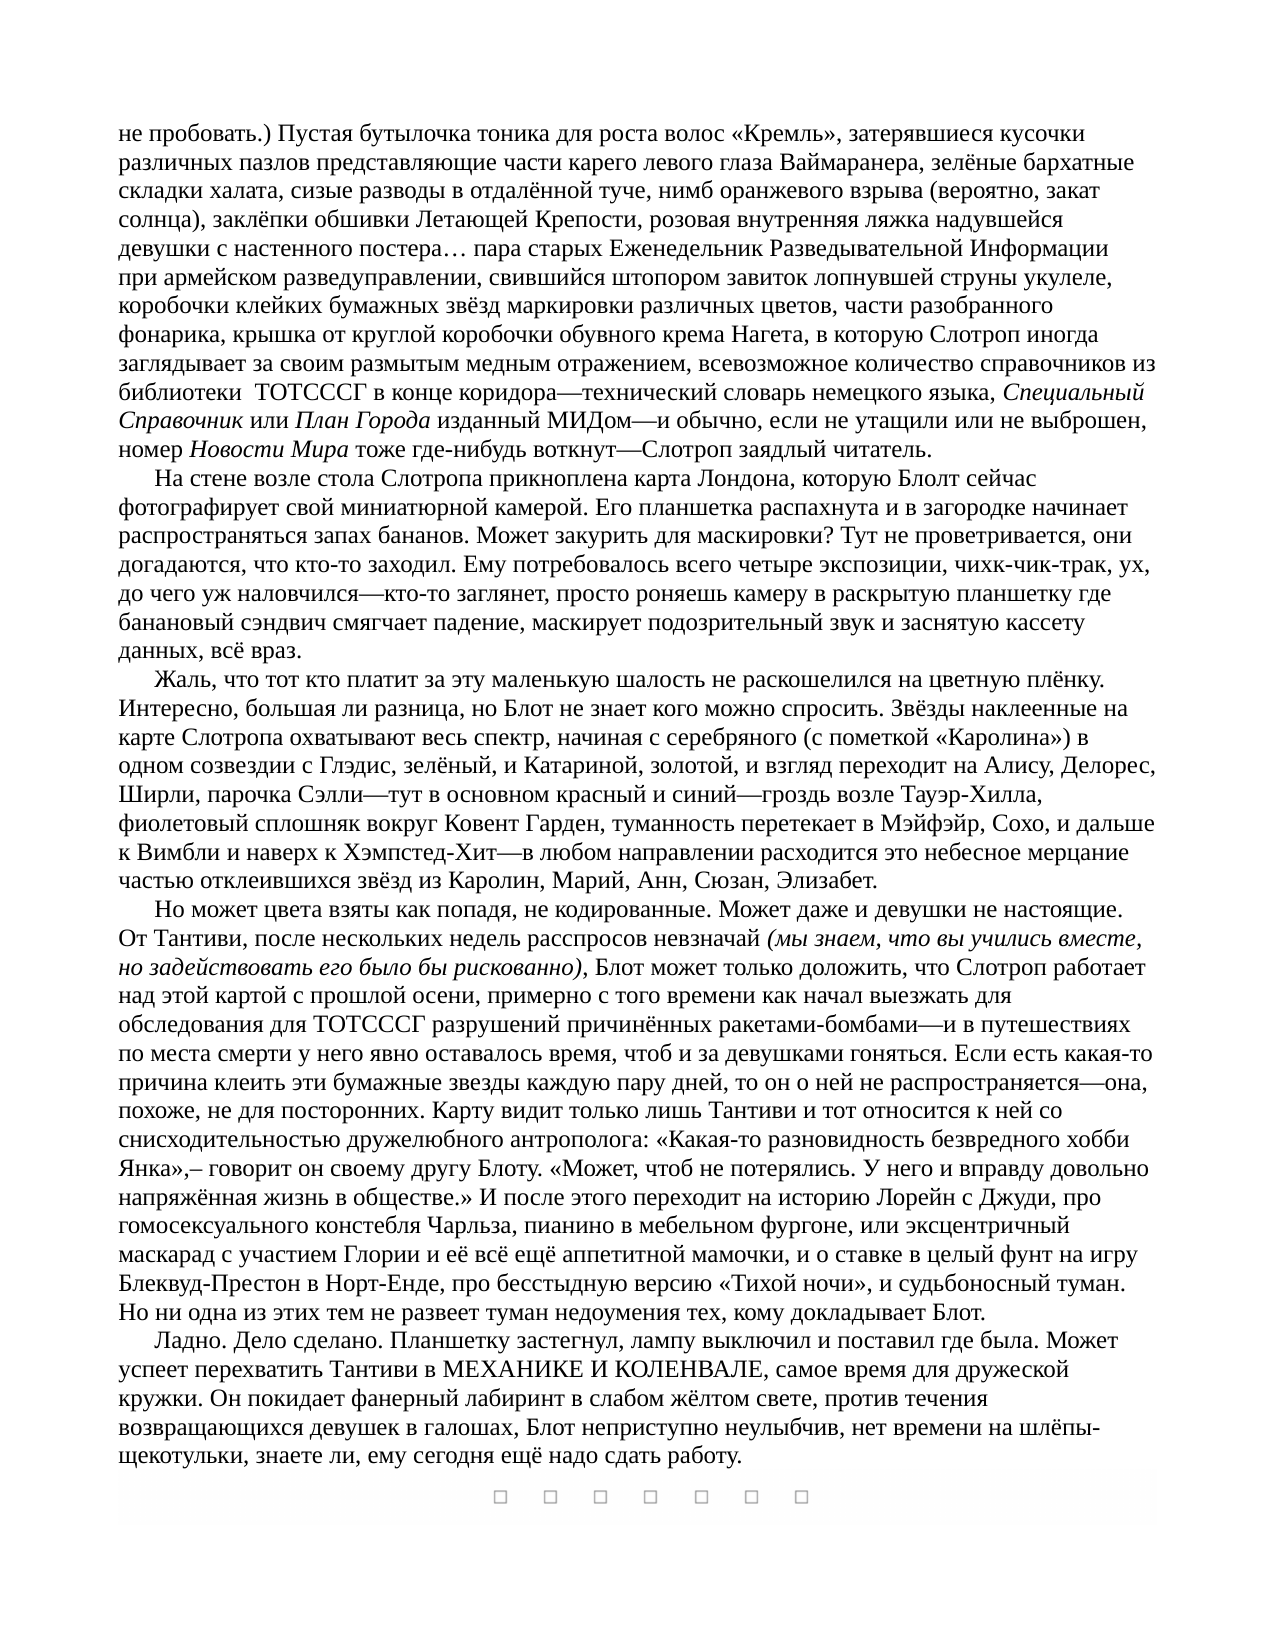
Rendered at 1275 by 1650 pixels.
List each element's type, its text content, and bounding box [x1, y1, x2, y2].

text Жаль, что тот кто платит за эту маленькую шалость не раскошелился на цветную плёнку. Интересно, большая ли разница, но Блот не знает кого можно спросить. Звёзды наклеенные на карте Слотропа охватывают весь спектр, начиная с серебряного (с пометкой «Каролина») в одном созвездии с Глэдис, зелёный, и Катариной, золотой, и взгляд переходит на Алису, Делорес, Ширли, парочка Сэлли—тут в основном красный и синий—гроздь возле Тауэр-Хилла, фиолетовый сплошняк вокруг Ковент Гарден, туманность перетекает в Мэйфэйр, Сохо, и дальше к Вимбли и наверх к Хэмпстед-Хит—в любом направлении расходится это небесное мерцание частью отклеившихся звёзд из Каролин, Марий, Анн, Сюзан, Элизабет. [118, 664, 1157, 894]
text Ладно. Дело сделано. Планшетку застегнул, лампу выключил и поставил где была. Может успеет перехватить Тантиви в МЕХАНИКЕ И КОЛЕНВАЛЕ, самое время для дружеской кружки. Он покидает фанерный лабиринт в слабом жёлтом свете, против течения возвращающихся девушек в галошах, Блот неприступно неулыбчив, нет времени на шлёпы-щекотульки, знаете ли, ему сегодня ещё надо сдать работу. [118, 1326, 1157, 1469]
text Но может цвета взяты как попадя, не кодированные. Может даже и девушки не настоящие. От Тантиви, после нескольких недель расспросов невзначай (мы знаем, что вы учились вместе, но задействовать его было бы рискованно), Блот может только доложить, что Слотроп работает над этой картой с прошлой осени, примерно с того времени как начал выезжать для обследования для ТОТСССГ разрушений причинённых ракетами-бомбами—и в путешествиях по места смерти у него явно оставалось время, чтоб и за девушками гоняться. Если есть какая-то причина клеить эти бумажные звезды каждую пару дней, то он о ней не распространяется—она, похоже, не для посторонних. Карту видит только лишь Тантиви и тот относится к ней со снисходительностью дружелюбного антрополога: «Какая-то разновидность безвредного хобби Янка»,– говорит он своему другу Блоту. «Может, чтоб не потерялись. У него и вправду довольно напряжённая жизнь в обществе.» И после этого переходит на историю Лорейн с Джуди, про гомосексуального констебля Чарльза, пианино в мебельном фургоне, или эксцентричный маскарад с участием Глории и её всё ещё аппетитной мамочки, и о ставке в целый фунт на игру Блеквуд-Престон в Норт-Енде, про бесстыдную версию «Тихой ночи», и судьбоносный туман. Но ни одна из этих тем не развеет туман недоумения тех, кому докладывает Блот. [118, 894, 1157, 1326]
text не пробовать.) Пустая бутылочка тоника для роста волос «Кремль», затерявшиеся кусочки различных пазлов представляющие части карего левого глаза Ваймаранера, зелёные бархатные складки халата, сизые разводы в отдалённой туче, нимб оранжевого взрыва (вероятно, закат солнца), заклёпки обшивки Летающей Крепости, розовая внутренняя ляжка надувшейся девушки с настенного постера… пара старых Еженедельник Разведывательной Информации при армейском разведуправлении, свившийся штопором завиток лопнувшей струны укулеле, коробочки клейких бумажных звёзд маркировки различных цветов, части разобранного фонарика, крышка от круглой коробочки обувного крема Нагета, в которую Слотроп иногда заглядывает за своим размытым медным отражением, всевозможное количество справочников из библиотеки ТОТСССГ в конце коридора—технический словарь немецкого языка, Специальный Справочник или План Города изданный МИДом—и обычно, если не утащили или не выброшен, номер Новости Мира тоже где-нибудь воткнут—Слотроп заядлый читатель. [118, 118, 1157, 463]
picture [118, 1469, 1157, 1525]
text На стене возле стола Слотропа прикноплена карта Лондона, которую Блолт сейчас фотографирует свой миниатюрной камерой. Его планшетка распахнута и в загородке начинает распространяться запах бананов. Может закурить для маскировки? Тут не проветривается, они догадаются, что кто-то заходил. Ему потребовалось всего четыре экспозиции, чихк-чик-трак, ух, до чего уж наловчился—кто-то заглянет, просто роняешь камеру в раскрытую планшетку где банановый сэндвич смягчает падение, маскирует подозрительный звук и заснятую кассету данных, всё враз. [118, 463, 1157, 664]
